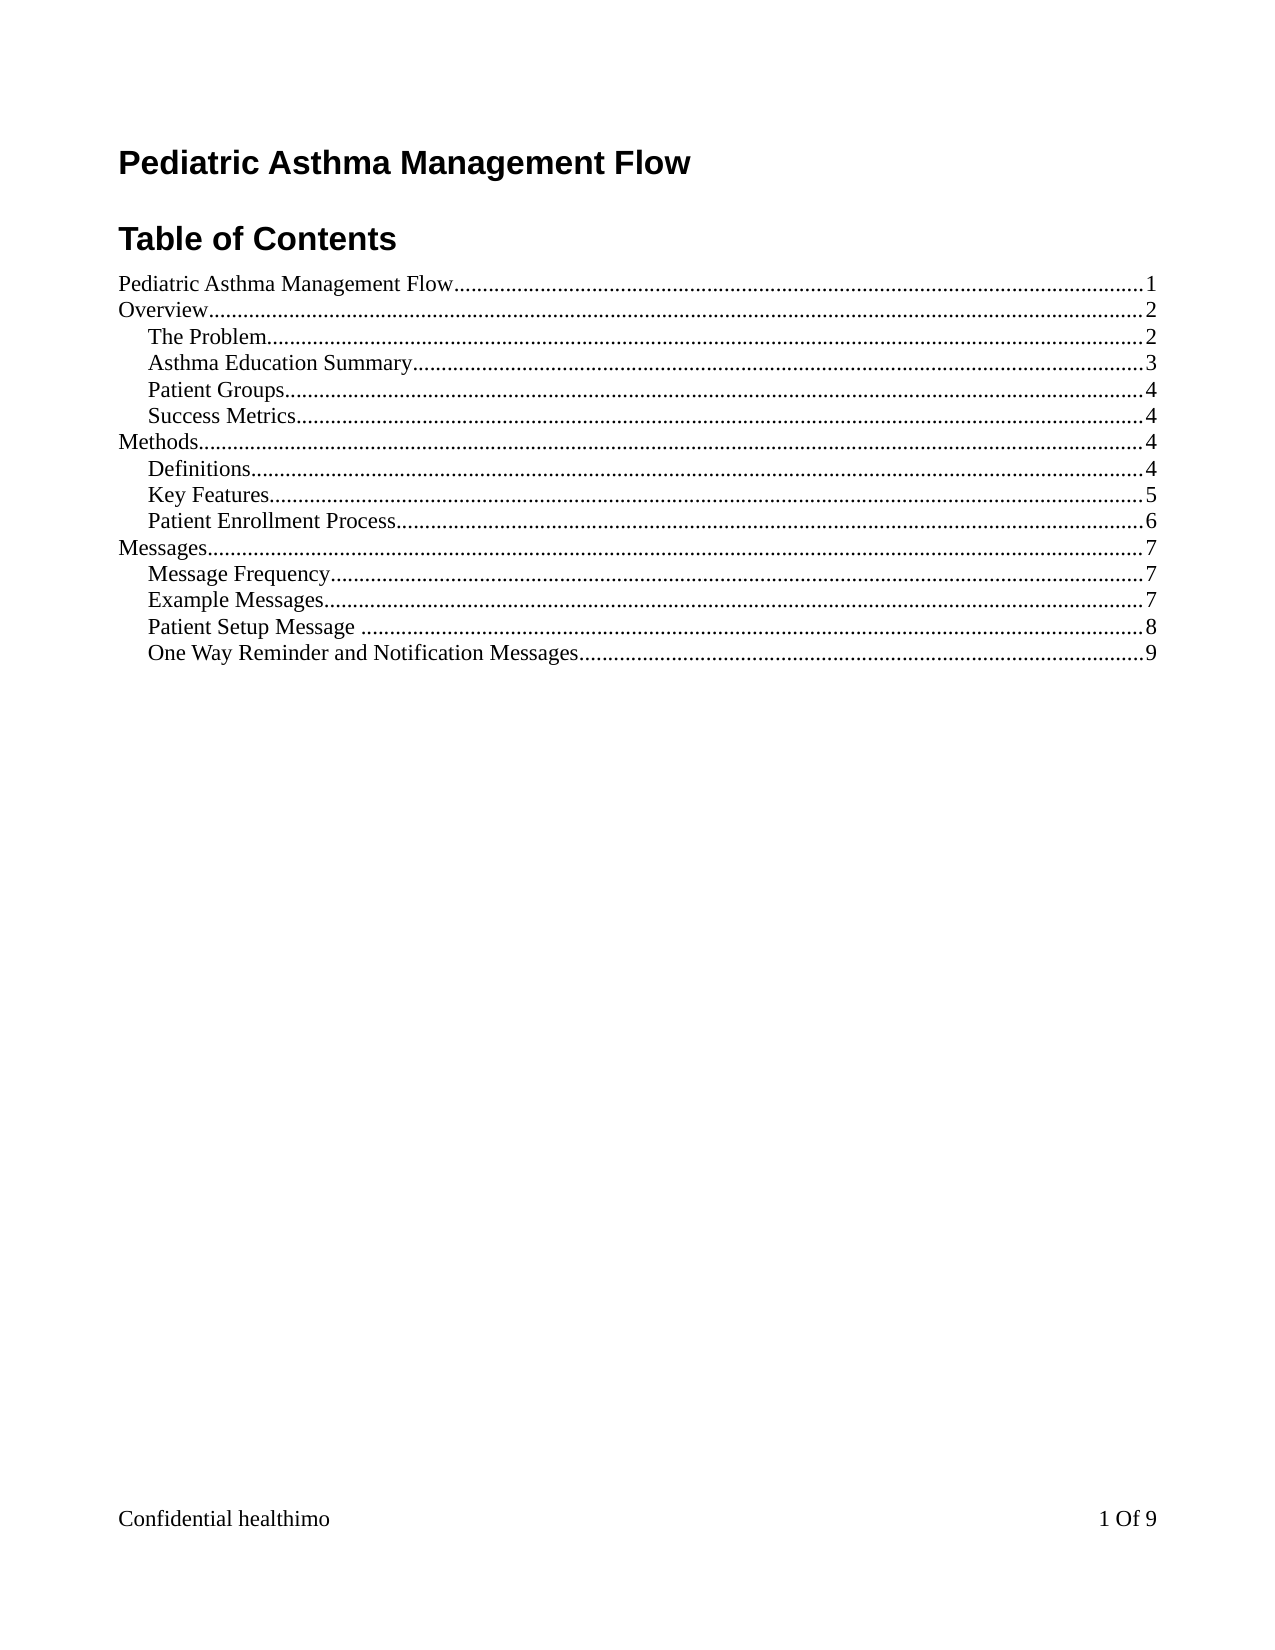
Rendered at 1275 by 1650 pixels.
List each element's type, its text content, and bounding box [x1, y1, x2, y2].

text Pediatric Asthma Management Flow 1 [118, 270, 1157, 297]
text Message Frequency 7 [148, 560, 1157, 586]
text The Problem 2 [148, 323, 1157, 349]
text Patient Groups 4 [148, 376, 1157, 402]
text Example Messages 7 [148, 586, 1157, 613]
text Key Features 5 [148, 481, 1157, 507]
text Patient Enrollment Process 6 [148, 507, 1157, 534]
text Messages 7 [118, 534, 1157, 560]
text Methods 4 [118, 428, 1157, 455]
subtitle Table of Contents [118, 219, 1157, 258]
text Patient Setup Message 8 [148, 613, 1157, 639]
text One Way Reminder and Notification Messages 9 [148, 639, 1157, 666]
text Definitions 4 [148, 455, 1157, 481]
text Success Metrics 4 [148, 402, 1157, 428]
text Overview 2 [118, 297, 1157, 323]
text Asthma Education Summary 3 [148, 349, 1157, 376]
subtitle Pediatric Asthma Management Flow [118, 143, 1157, 182]
